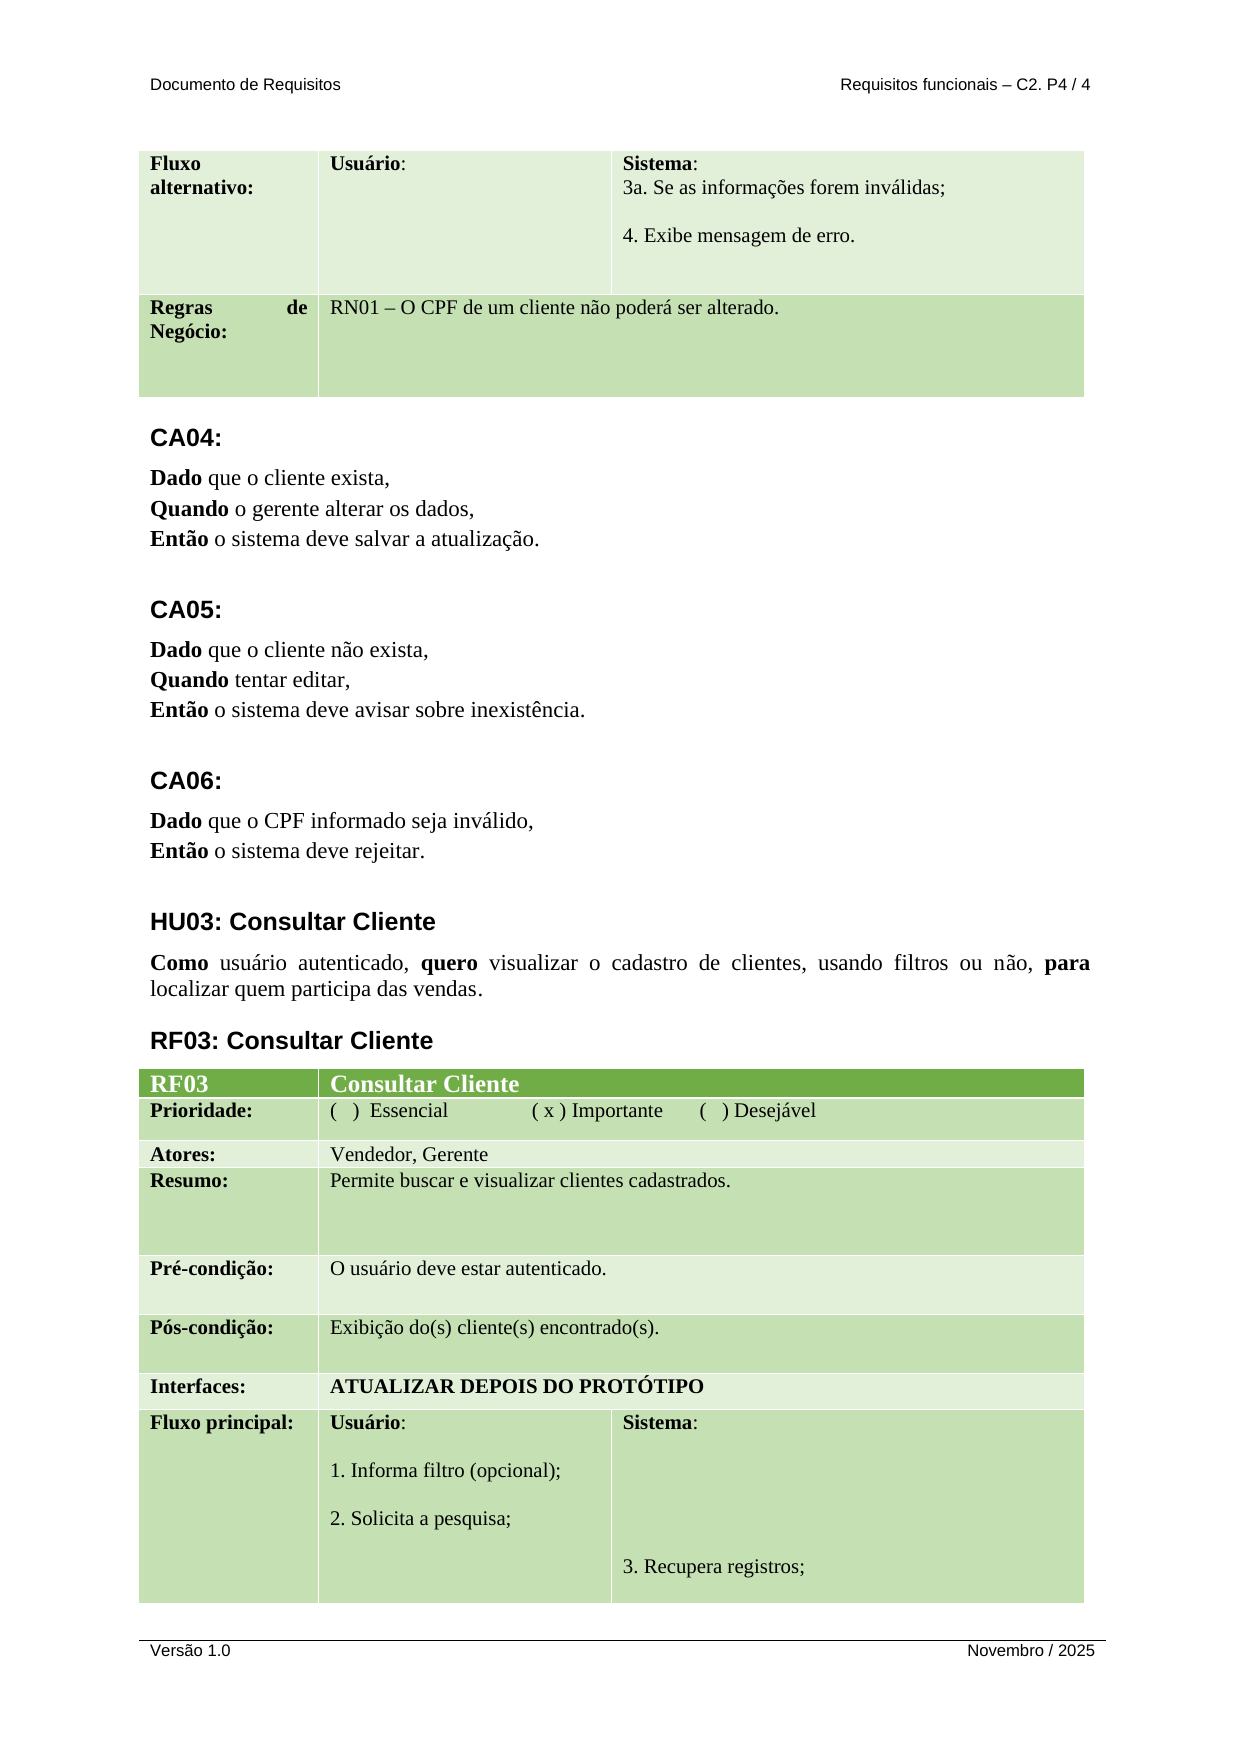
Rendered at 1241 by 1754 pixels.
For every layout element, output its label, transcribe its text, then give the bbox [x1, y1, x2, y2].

table_cell ( ) Essencial ( x ) Importante ( ) Desejável [319, 1099, 1084, 1140]
table_cell Permite buscar e visualizar clientes cadastrados. [319, 1168, 1084, 1255]
text Dado que o cliente não exista, Quando tentar editar, Então o sistema deve avisar sobre inexistência. [150, 636, 1090, 723]
text RF03: Consultar Cliente [150, 1026, 1090, 1055]
table_cell Regras de Negócio: [139, 295, 318, 397]
table_cell O usuário deve estar autenticado. [319, 1256, 1084, 1314]
table_header RF03 [139, 1069, 318, 1097]
text Como usuário autenticado, quero visualizar o cadastro de clientes, usando filtros ou não, para localizar quem participa das vendas. [150, 949, 1090, 1001]
table_cell RN01 – O CPF de um cliente não poderá ser alterado. [319, 295, 1084, 397]
table_cell Resumo: [139, 1168, 318, 1255]
table_cell Vendedor, Gerente [319, 1141, 1084, 1167]
table_cell Prioridade: [139, 1099, 318, 1140]
table_cell Sistema: 3a. Se as informações forem inválidas; 4. Exibe mensagem de erro. [612, 151, 1084, 294]
table_cell Pós-condição: [139, 1315, 318, 1373]
text CA05: [150, 595, 1090, 623]
table_cell Pré-condição: [139, 1256, 318, 1314]
text Dado que o CPF informado seja inválido, Então o sistema deve rejeitar. [150, 807, 1090, 864]
text Dado que o cliente exista, Quando o gerente alterar os dados, Então o sistema deve salvar a atualização. [150, 464, 1090, 551]
table_cell Usuário: 1. Informa filtro (opcional); 2. Solicita a pesquisa; [319, 1410, 611, 1603]
table_cell ATUALIZAR DEPOIS DO PROTÓTIPO [319, 1374, 1084, 1409]
text CA04: [150, 423, 1090, 452]
table_header Consultar Cliente [319, 1069, 1084, 1097]
text CA06: [150, 766, 1090, 795]
table_cell Sistema: 3. Recupera registros; [612, 1410, 1084, 1603]
table_cell Fluxo alternativo: [139, 151, 318, 294]
table_cell Usuário: [319, 151, 611, 294]
table_cell Exibição do(s) cliente(s) encontrado(s). [319, 1315, 1084, 1373]
table_cell Fluxo principal: [139, 1410, 318, 1603]
table_cell Atores: [139, 1141, 318, 1167]
table_cell Interfaces: [139, 1374, 318, 1409]
text HU03: Consultar Cliente [150, 907, 1090, 936]
